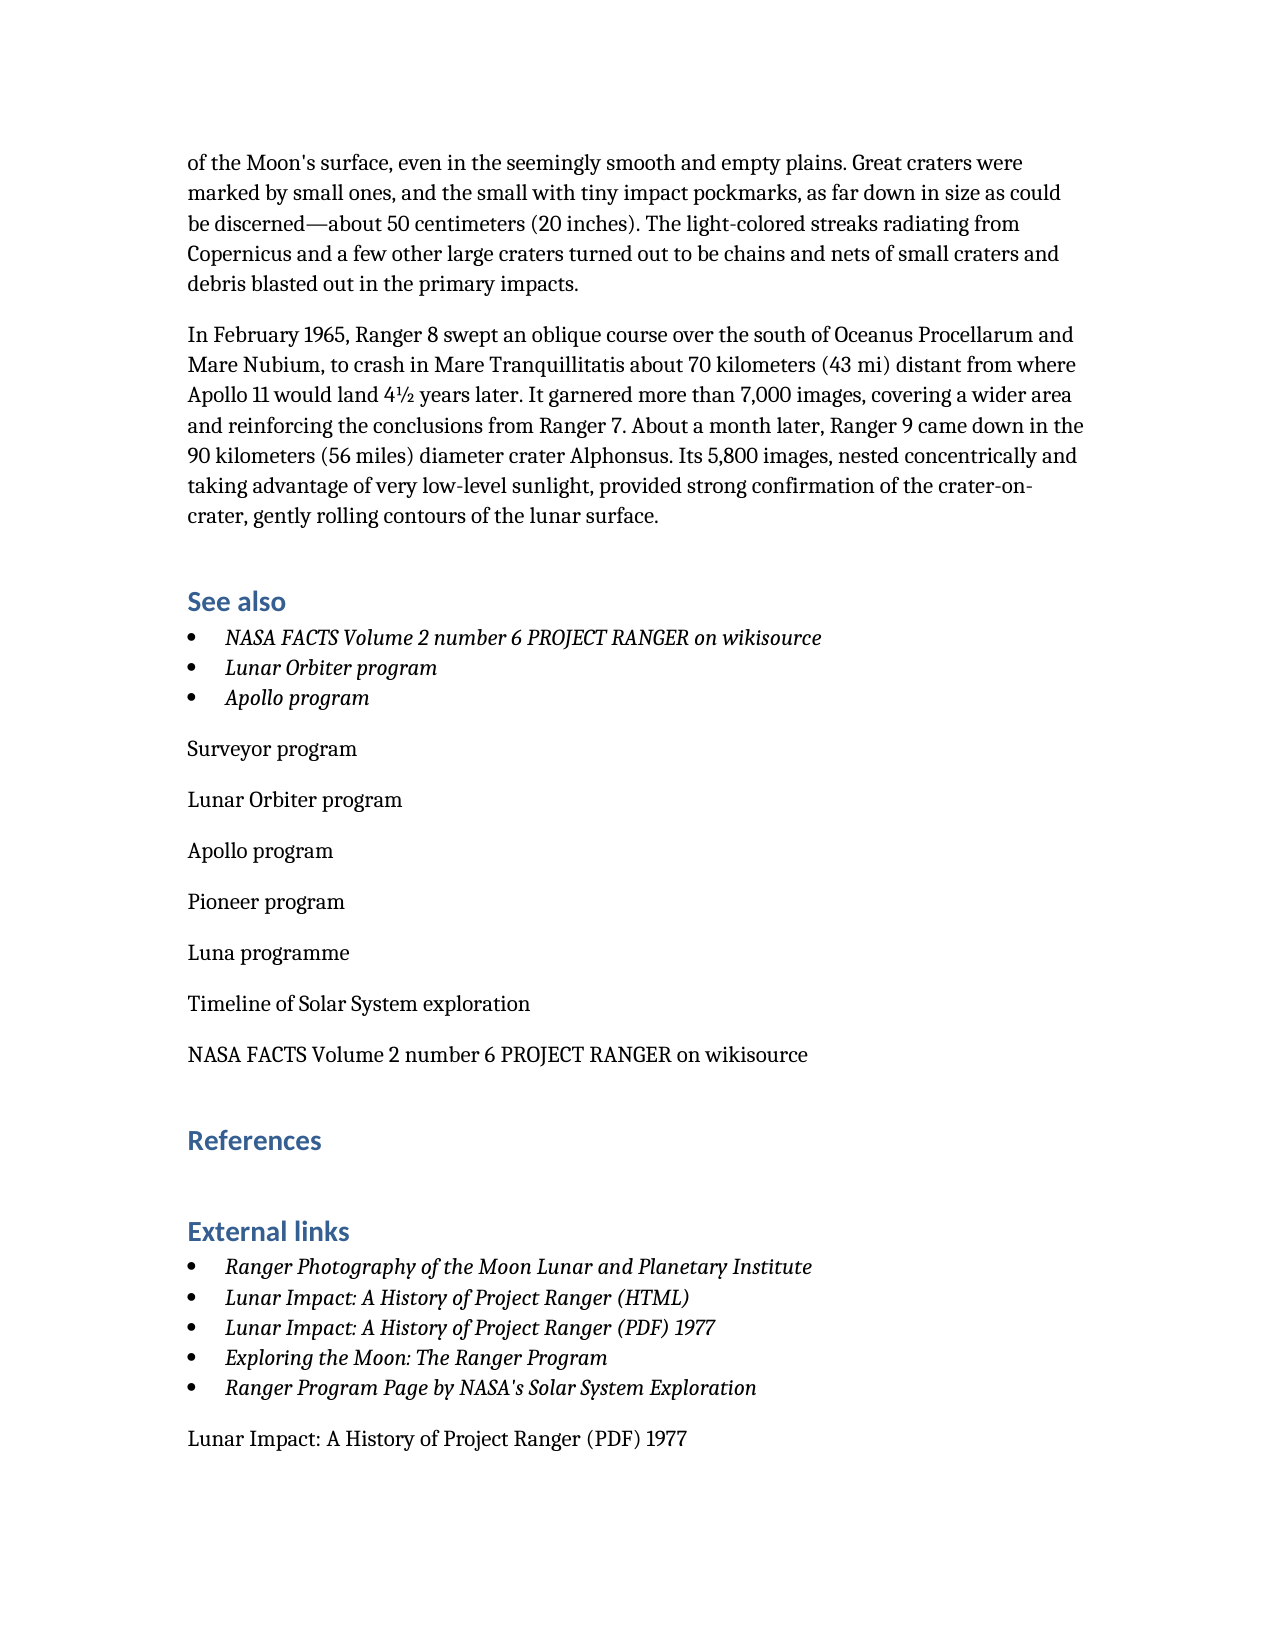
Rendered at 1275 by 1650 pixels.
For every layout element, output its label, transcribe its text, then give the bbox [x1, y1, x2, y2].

text of the Moon's surface, even in the seemingly smooth and empty plains. Great craters were marked by small ones, and the small with tiny impact pockmarks, as far down in size as could be discerned—about 50 centimeters (20 inches). The light-colored streaks radiating from Copernicus and a few other large craters turned out to be chains and nets of small craters and debris blasted out in the primary impacts. [187, 150, 1087, 297]
text Surveyor program [187, 736, 1087, 762]
text NASA FACTS Volume 2 number 6 PROJECT RANGER on wikisource [187, 1042, 1087, 1068]
list Apollo program [187, 685, 1087, 711]
text Apollo program [187, 838, 1087, 864]
text Lunar Impact: A History of Project Ranger (PDF) 1977 [187, 1426, 1087, 1452]
text Lunar Orbiter program [187, 787, 1087, 813]
text Luna programme [187, 940, 1087, 966]
subtitle See also [187, 583, 1087, 619]
text Timeline of Solar System exploration [187, 991, 1087, 1017]
text Pioneer program [187, 889, 1087, 915]
subtitle External links [187, 1213, 1087, 1249]
text In February 1965, Ranger 8 swept an oblique course over the south of Oceanus Procellarum and Mare Nubium, to crash in Mare Tranquillitatis about 70 kilometers (43 mi) distant from where Apollo 11 would land 4½ years later. It garnered more than 7,000 images, covering a wider area and reinforcing the conclusions from Ranger 7. About a month later, Ranger 9 came down in the 90 kilometers (56 miles) diameter crater Alphonsus. Its 5,800 images, nested concentrically and taking advantage of very low-level sunlight, provided strong confirmation of the crater-on-crater, gently rolling contours of the lunar surface. [187, 322, 1087, 529]
list Exploring the Moon: The Ranger Program [187, 1345, 1087, 1371]
list NASA FACTS Volume 2 number 6 PROJECT RANGER on wikisource [187, 624, 1087, 651]
list Lunar Impact: A History of Project Ranger (PDF) 1977 [187, 1314, 1087, 1341]
subtitle References [187, 1122, 1087, 1158]
list Lunar Impact: A History of Project Ranger (HTML) [187, 1284, 1087, 1311]
list Ranger Photography of the Moon Lunar and Planetary Institute [187, 1254, 1087, 1280]
list Ranger Program Page by NASA's Solar System Exploration [187, 1375, 1087, 1401]
list Lunar Orbiter program [187, 654, 1087, 681]
